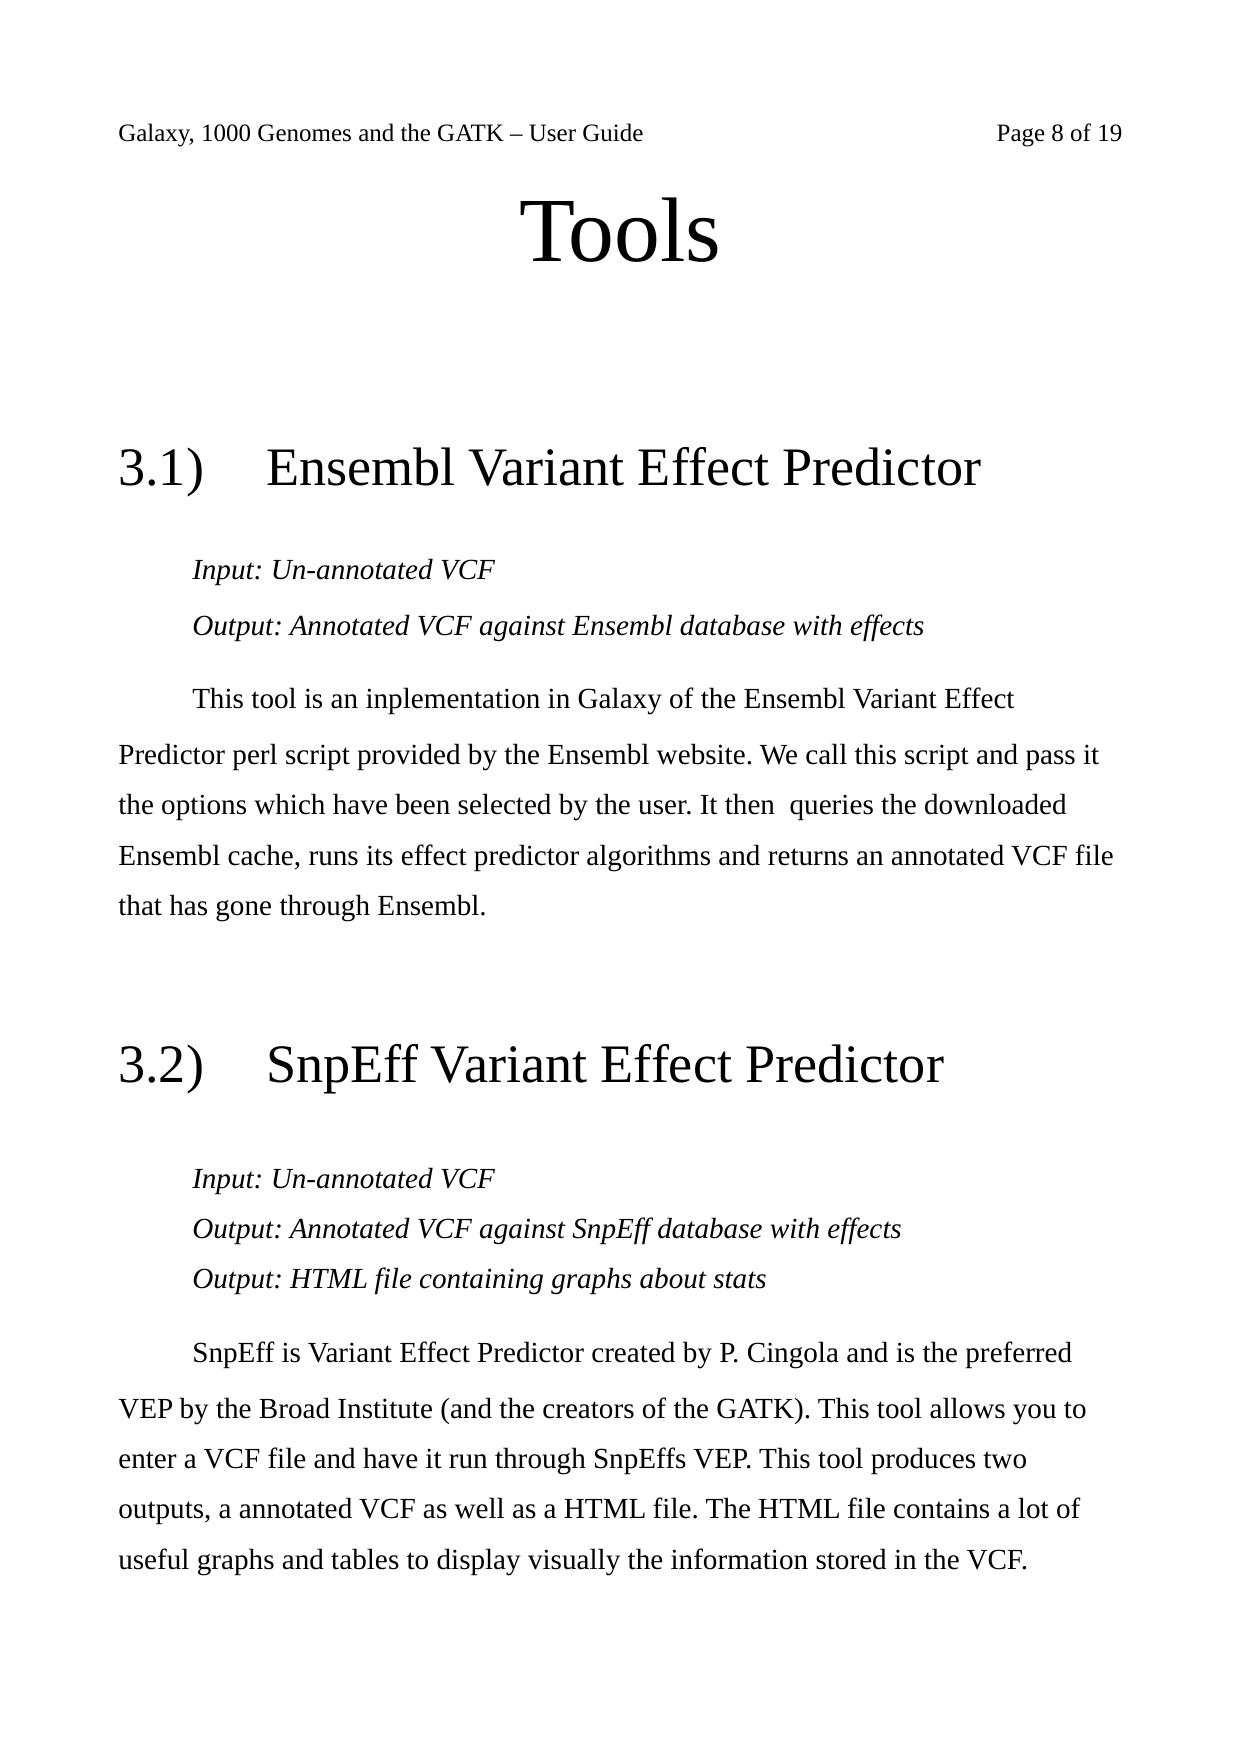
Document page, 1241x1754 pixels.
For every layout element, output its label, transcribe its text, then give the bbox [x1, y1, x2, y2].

text 3.1) Ensembl Variant Effect Predictor Input: Un-annotated VCF Output: Annotated VCF against Ensembl database with effects [118, 435, 1122, 641]
text 3.2) SnpEff Variant Effect Predictor Input: Un-annotated VCF Output: Annotated VCF against SnpEff database with effects Output: HTML file containing graphs about stats [118, 1032, 1122, 1295]
text Tools [118, 176, 1122, 282]
text SnpEff is Variant Effect Predictor created by P. Cingola and is the preferred VEP by the Broad Institute (and the creators of the GATK). This tool allows you to enter a VCF file and have it run through SnpEffs VEP. This tool produces two outputs, a annotated VCF as well as a HTML file. The HTML file contains a lot of useful graphs and tables to display visually the information stored in the VCF. [118, 1312, 1122, 1576]
text This tool is an inplementation in Galaxy of the Ensembl Variant Effect Predictor perl script provided by the Ensembl website. We call this script and pass it the options which have been selected by the user. It then queries the downloaded Ensembl cache, runs its effect predictor algorithms and returns an annotated VCF file that has gone through Ensembl. [118, 658, 1122, 921]
